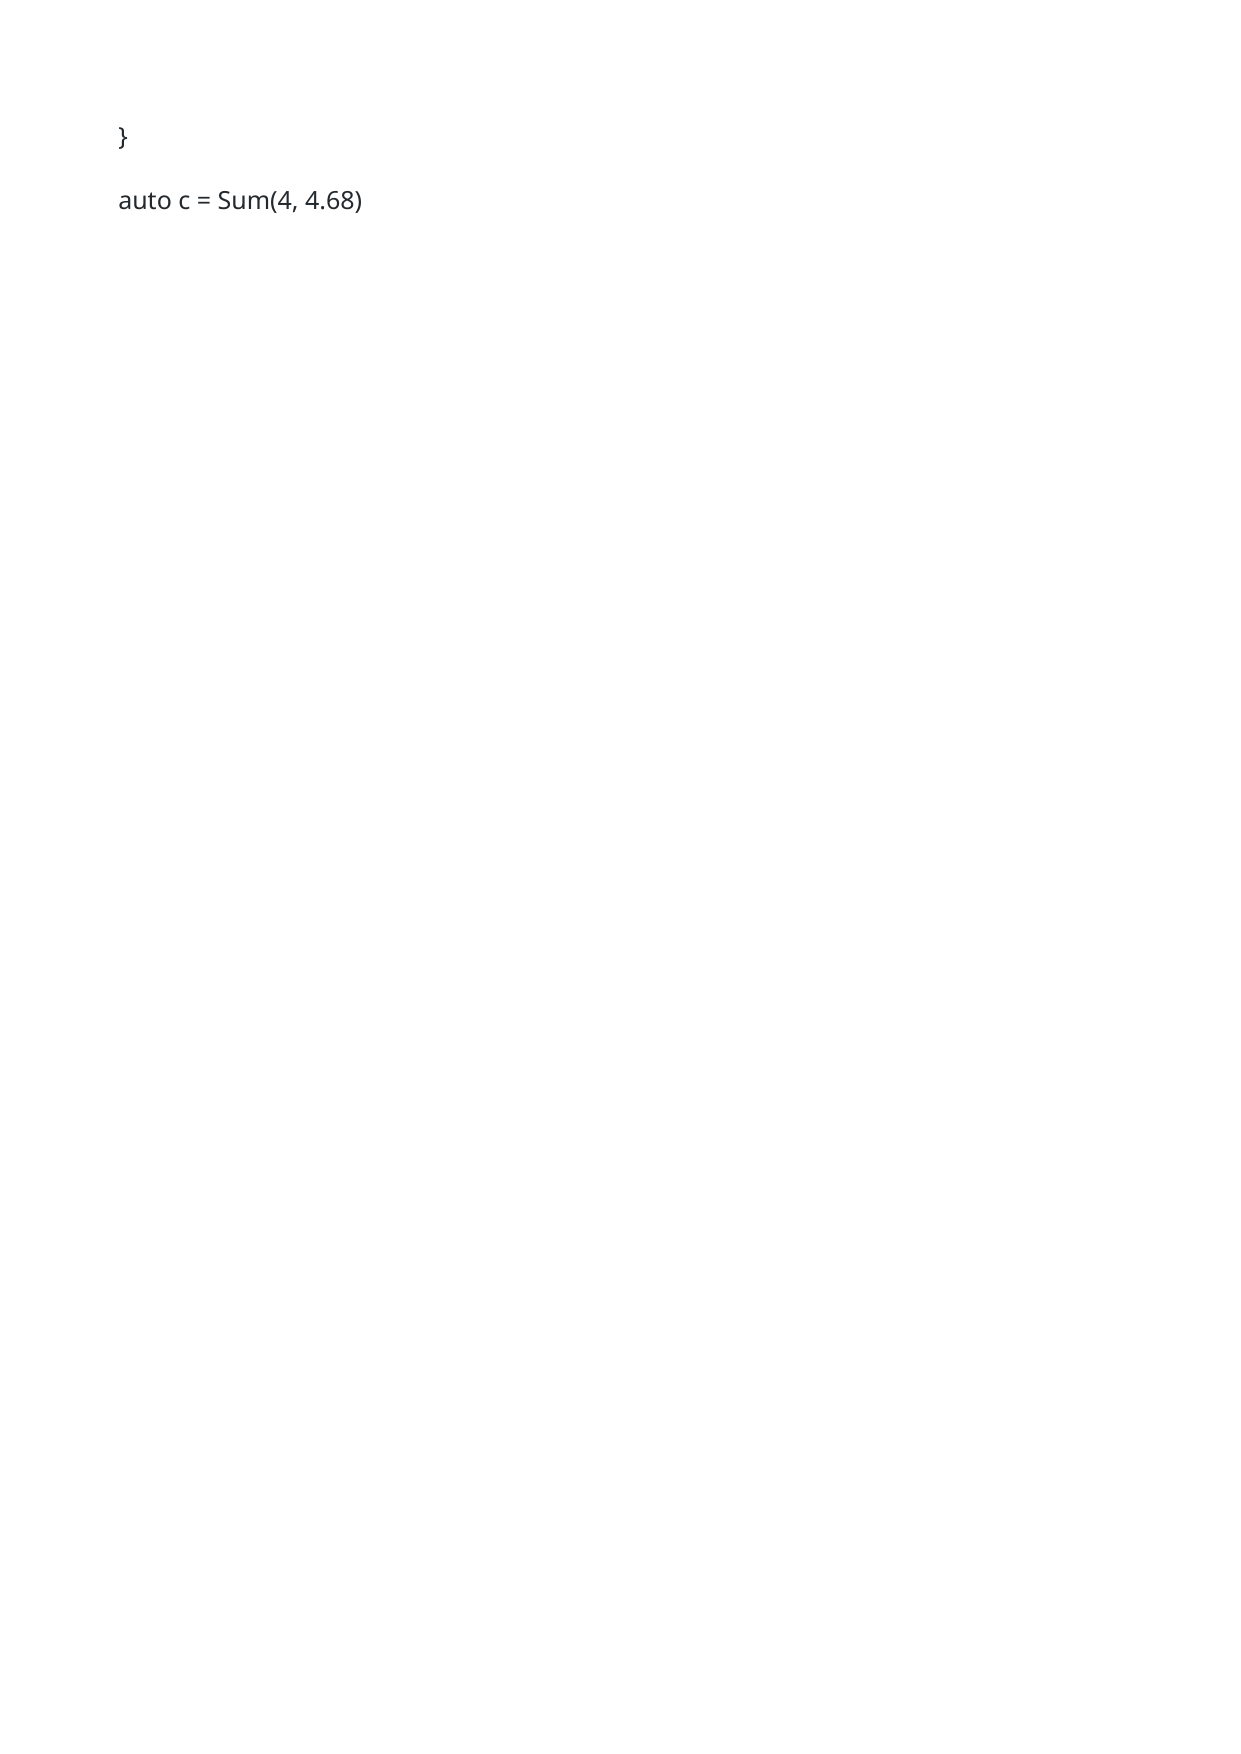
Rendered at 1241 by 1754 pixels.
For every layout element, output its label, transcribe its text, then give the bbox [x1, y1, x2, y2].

text } [118, 118, 1122, 152]
text auto c = Sum(4, 4.68) [118, 182, 1122, 216]
